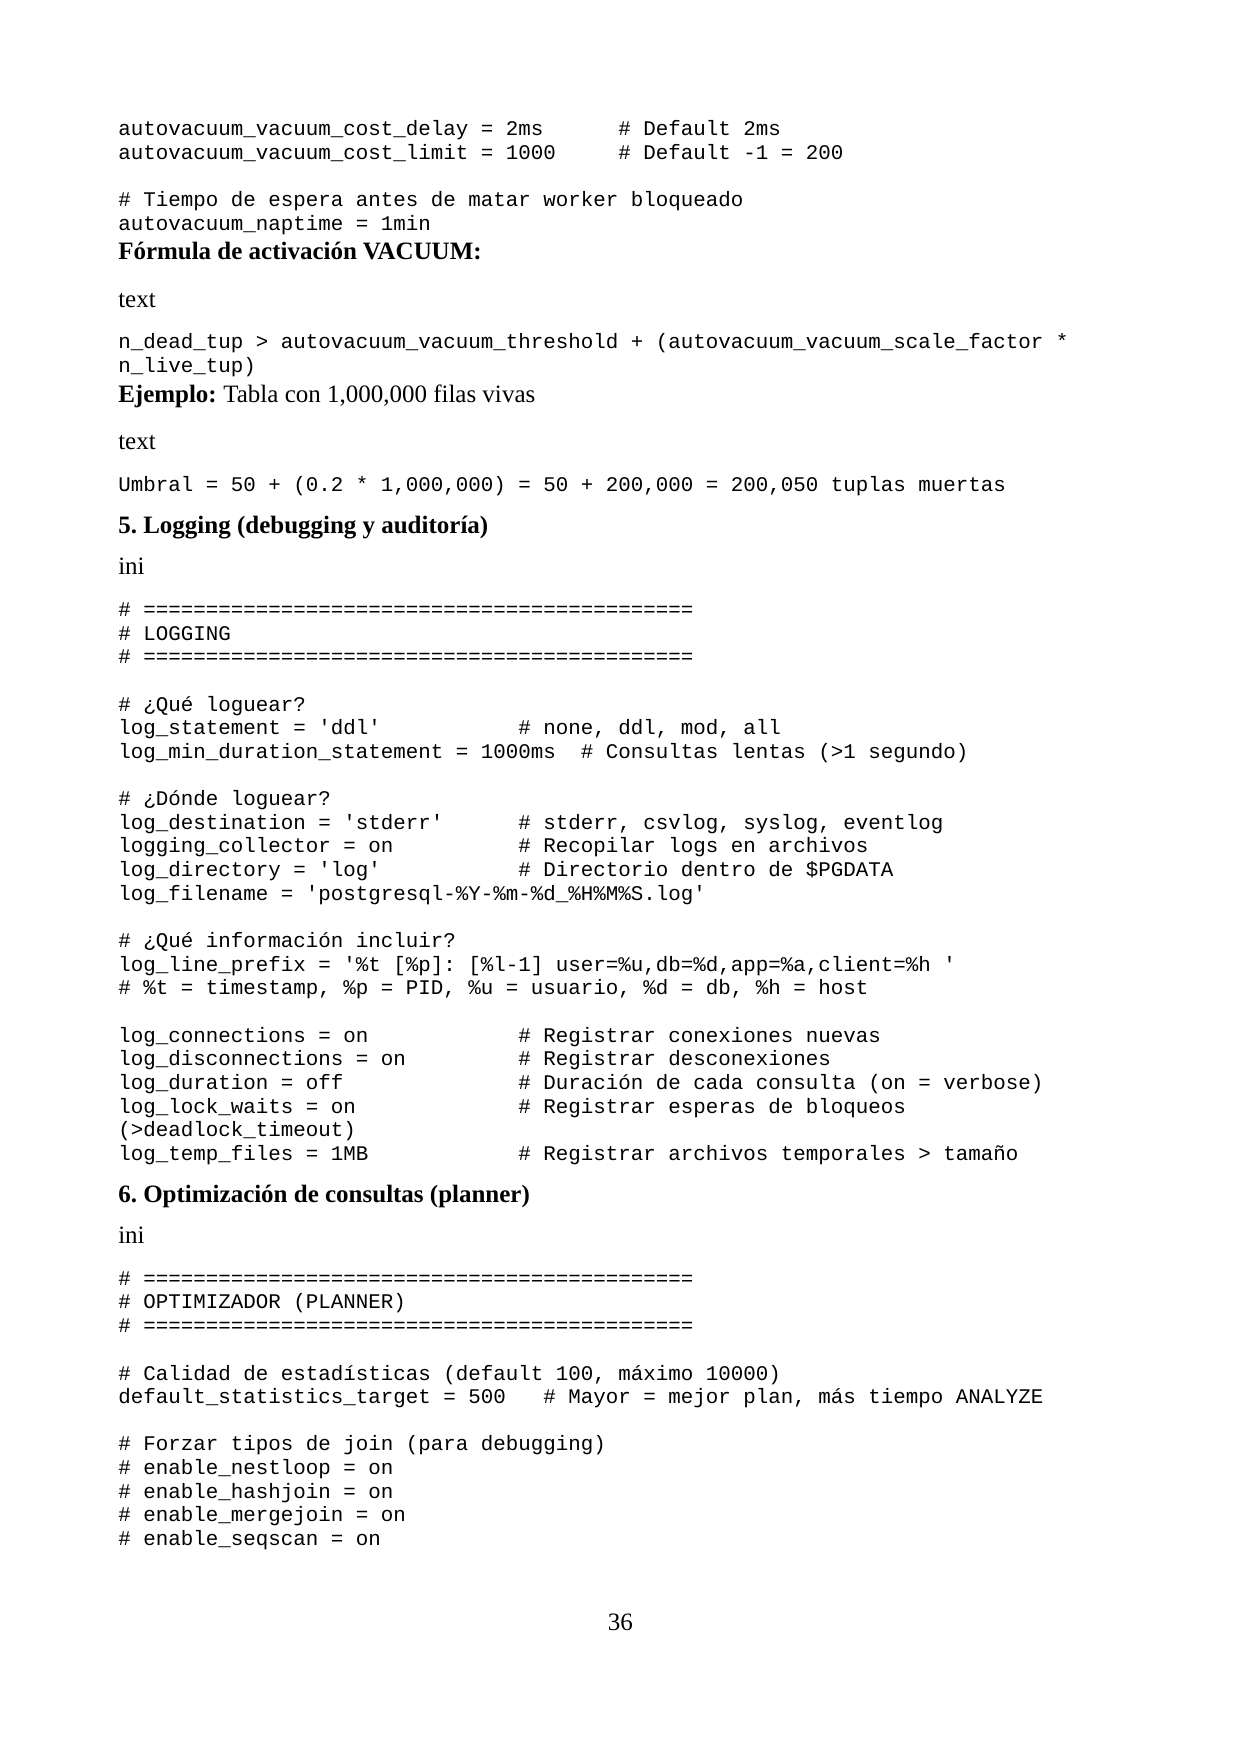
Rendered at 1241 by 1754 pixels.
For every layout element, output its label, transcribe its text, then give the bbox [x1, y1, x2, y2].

text log_statement = 'ddl' # none, ddl, mod, all [118, 717, 1122, 741]
text # ¿Dónde loguear? [118, 788, 1122, 812]
text # Forzar tipos de join (para debugging) [118, 1433, 1122, 1457]
text Fórmula de activación VACUUM: [118, 236, 1122, 265]
text n_dead_tup > autovacuum_vacuum_threshold + (autovacuum_vacuum_scale_factor * n_live_tup) [118, 332, 1122, 379]
text # enable_hashjoin = on [118, 1481, 1122, 1504]
text autovacuum_vacuum_cost_delay = 2ms # Default 2ms [118, 118, 1122, 142]
text # enable_seqscan = on [118, 1528, 1122, 1552]
text autovacuum_naptime = 1min [118, 213, 1122, 236]
text # enable_mergejoin = on [118, 1504, 1122, 1528]
subtitle 5. Logging (debugging y auditoría) [118, 510, 1122, 539]
text log_line_prefix = '%t [%p]: [%l-1] user=%u,db=%d,app=%a,client=%h ' [118, 954, 1122, 977]
text # Calidad de estadísticas (default 100, máximo 10000) [118, 1362, 1122, 1386]
text text [118, 426, 1122, 455]
text Ejemplo: Tabla con 1,000,000 filas vivas [118, 379, 1122, 408]
text # Tiempo de espera antes de matar worker bloqueado [118, 189, 1122, 213]
text log_connections = on # Registrar conexiones nuevas [118, 1025, 1122, 1048]
text autovacuum_vacuum_cost_limit = 1000 # Default -1 = 200 [118, 142, 1122, 165]
subtitle 6. Optimización de consultas (planner) [118, 1179, 1122, 1208]
text log_temp_files = 1MB # Registrar archivos temporales > tamaño [118, 1143, 1122, 1167]
text log_lock_waits = on # Registrar esperas de bloqueos (>deadlock_timeout) [118, 1096, 1122, 1143]
text log_min_duration_statement = 1000ms # Consultas lentas (>1 segundo) [118, 741, 1122, 764]
text # OPTIMIZADOR (PLANNER) [118, 1292, 1122, 1315]
text ini [118, 551, 1122, 580]
text log_directory = 'log' # Directorio dentro de $PGDATA [118, 859, 1122, 883]
text # enable_nestloop = on [118, 1457, 1122, 1481]
text text [118, 284, 1122, 313]
text # ¿Qué información incluir? [118, 930, 1122, 954]
text Umbral = 50 + (0.2 * 1,000,000) = 50 + 200,000 = 200,050 tuplas muertas [118, 474, 1122, 498]
text log_duration = off # Duración de cada consulta (on = verbose) [118, 1072, 1122, 1096]
text log_filename = 'postgresql-%Y-%m-%d_%H%M%S.log' [118, 883, 1122, 906]
text # %t = timestamp, %p = PID, %u = usuario, %d = db, %h = host [118, 977, 1122, 1001]
text logging_collector = on # Recopilar logs en archivos [118, 836, 1122, 859]
text # ============================================ [118, 1315, 1122, 1339]
text # ============================================ [118, 646, 1122, 670]
text # ============================================ [118, 599, 1122, 623]
text # ============================================ [118, 1268, 1122, 1292]
text ini [118, 1220, 1122, 1249]
text # ¿Qué loguear? [118, 694, 1122, 717]
text log_destination = 'stderr' # stderr, csvlog, syslog, eventlog [118, 812, 1122, 836]
text default_statistics_target = 500 # Mayor = mejor plan, más tiempo ANALYZE [118, 1386, 1122, 1410]
text # LOGGING [118, 623, 1122, 646]
text log_disconnections = on # Registrar desconexiones [118, 1048, 1122, 1072]
